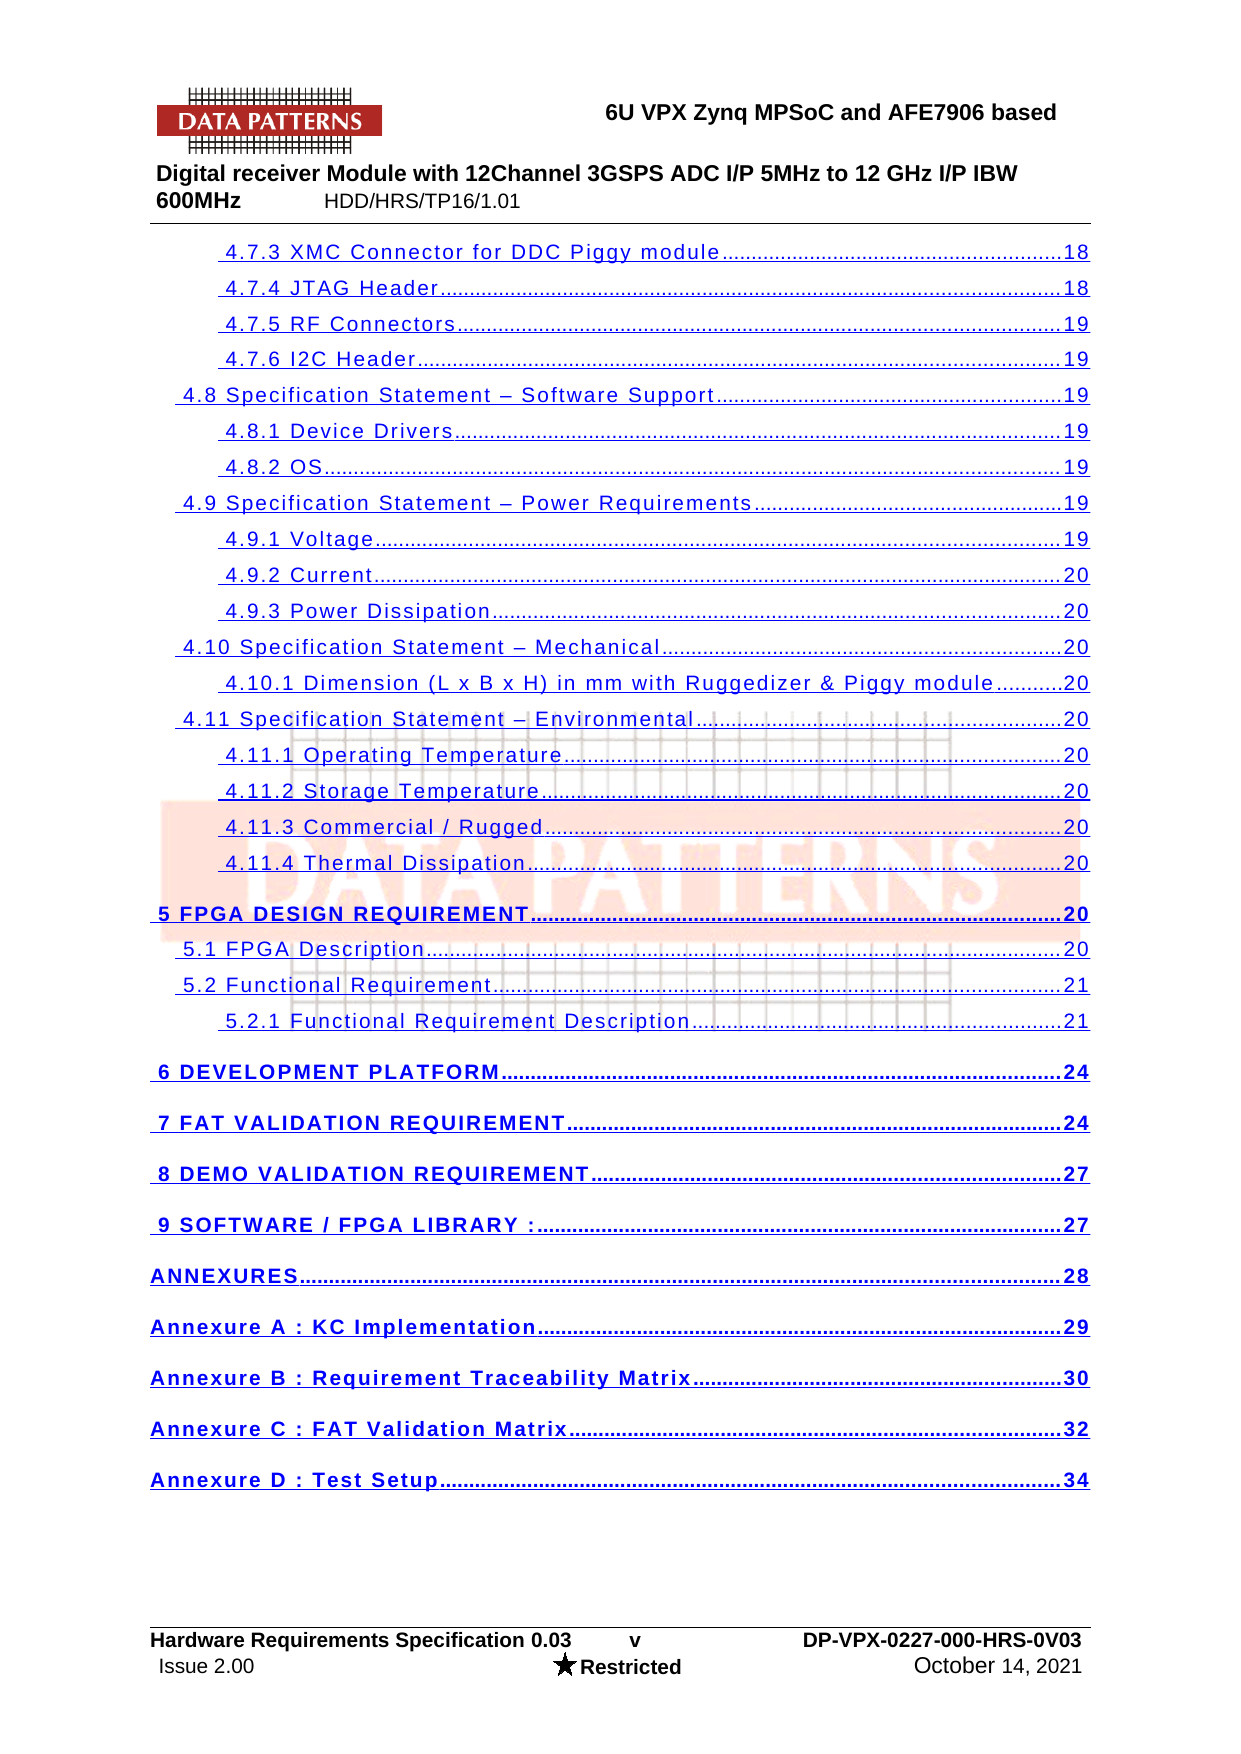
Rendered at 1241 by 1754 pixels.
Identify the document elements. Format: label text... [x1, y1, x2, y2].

text 5.1 FPGA Description 20 [175, 937, 1091, 958]
text 4.11.4 Thermal Dissipation 20 [217, 850, 1091, 871]
picture [220, 767, 1021, 778]
text 6 DEVELOPMENT PLATFORM 24 [150, 1060, 1091, 1081]
text 4.7.5 RF Connectors 19 [217, 311, 1091, 332]
text 4.11 Specification Statement – Environmental 20 [175, 707, 1091, 728]
text 4.8.1 Device Drivers 19 [217, 419, 1091, 440]
picture [220, 925, 1021, 937]
text 4.10 Specification Statement – Mechanical 20 [175, 635, 1091, 656]
text 9 SOFTWARE / FPGA LIBRARY : 27 [150, 1213, 1091, 1234]
text 5 FPGA DESIGN REQUIREMENT 20 [150, 901, 1091, 922]
picture [220, 1033, 1021, 1043]
text Annexure D : Test Setup 34 [150, 1468, 1091, 1489]
text 4.8 Specification Statement – Software Support 19 [175, 383, 1091, 404]
text 4.9.3 Power Dissipation 20 [217, 599, 1091, 620]
text 4.7.6 I2C Header 19 [217, 347, 1091, 368]
text Annexure A : KC Implementation 29 [150, 1315, 1091, 1336]
text 7 FAT VALIDATION REQUIREMENT 24 [150, 1111, 1091, 1132]
text 4.11.3 Commercial / Rugged 20 [217, 814, 1091, 836]
text 4.10.1 Dimension (L x B x H) in mm with Ruggedizer & Piggy module 20 [217, 671, 1091, 692]
text 4.9.2 Current 20 [217, 563, 1091, 584]
picture [220, 731, 1021, 743]
text Annexure B : Requirement Traceability Matrix 30 [150, 1366, 1091, 1387]
picture [220, 802, 1021, 814]
text Annexure C : FAT Validation Matrix 32 [150, 1417, 1091, 1438]
text 4.9 Specification Statement – Power Requirements 19 [175, 491, 1091, 512]
text ANNEXURES 28 [150, 1264, 1091, 1285]
text 5.2.1 Functional Requirement Description 21 [217, 1009, 1091, 1030]
text 4.8.2 OS 19 [217, 455, 1091, 476]
picture [220, 961, 1021, 973]
picture [220, 838, 1021, 850]
picture [220, 874, 1021, 901]
picture [155, 80, 383, 161]
text 4.11.2 Storage Temperature 20 [217, 778, 1091, 799]
text 4.7.4 JTAG Header 18 [217, 275, 1091, 296]
text 5.2 Functional Requirement 21 [175, 973, 1091, 994]
text 4.9.1 Voltage 19 [217, 527, 1091, 548]
text 4.7.3 XMC Connector for DDC Piggy module 18 [217, 239, 1091, 261]
text 4.11.1 Operating Temperature 20 [217, 743, 1091, 764]
picture [220, 997, 1021, 1009]
text 8 DEMO VALIDATION REQUIREMENT 27 [150, 1162, 1091, 1183]
